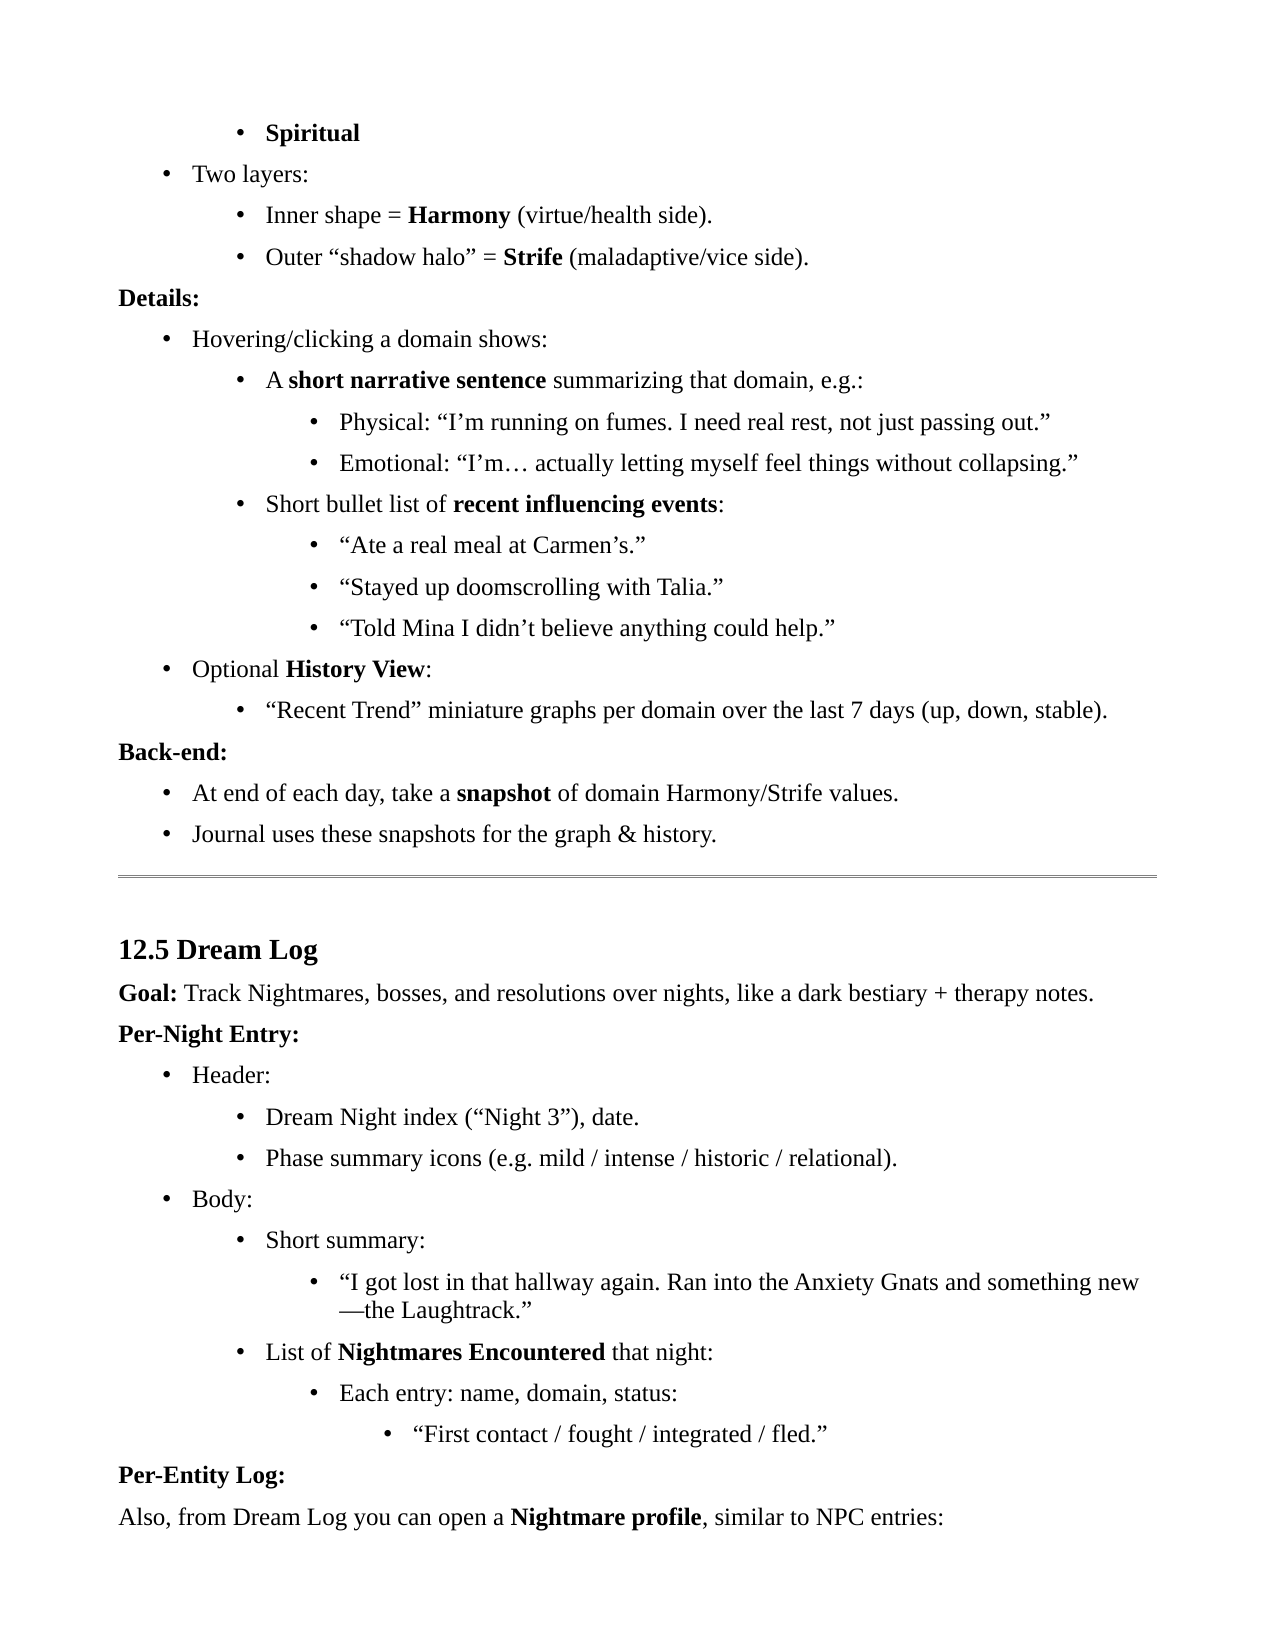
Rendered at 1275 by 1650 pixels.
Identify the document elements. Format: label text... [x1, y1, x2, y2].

list “Stayed up doomscrolling with Talia.” [309, 572, 1157, 601]
subtitle 12.5 Dream Log [118, 932, 1157, 965]
text Per-Night Entry: [118, 1019, 1157, 1048]
list “Ate a real meal at Carmen’s.” [309, 531, 1157, 559]
list Two layers: [162, 159, 1157, 188]
list Emotional: “I’m… actually letting myself feel things without collapsing.” [309, 448, 1157, 477]
text Goal: Track Nightmares, bosses, and resolutions over nights, like a dark bestiary + therapy notes. [118, 978, 1157, 1007]
text Also, from Dream Log you can open a Nightmare profile, similar to NPC entries: [118, 1502, 1157, 1530]
list Header: [162, 1060, 1157, 1089]
list Body: [162, 1184, 1157, 1213]
list List of Nightmares Encountered that night: [236, 1337, 1157, 1365]
list At end of each day, take a snapshot of domain Harmony/Strife values. [162, 778, 1157, 807]
list Physical: “I’m running on fumes. I need real rest, not just passing out.” [309, 407, 1157, 436]
list “Recent Trend” miniature graphs per domain over the last 7 days (up, down, stable). [236, 696, 1157, 724]
list Inner shape = Harmony (virtue/health side). [236, 201, 1157, 229]
list Short bullet list of recent influencing events: [236, 489, 1157, 518]
list “Told Mina I didn’t believe anything could help.” [309, 613, 1157, 642]
list “I got lost in that hallway again. Ran into the Anxiety Gnats and something new—the Laughtrack.” [309, 1267, 1157, 1324]
list Phase summary icons (e.g. mild / intense / historic / relational). [236, 1143, 1157, 1172]
list Journal uses these snapshots for the graph & history. [162, 819, 1157, 848]
text Details: [118, 283, 1157, 312]
list Dream Night index (“Night 3”), date. [236, 1102, 1157, 1130]
list Optional History View: [162, 654, 1157, 683]
list Short summary: [236, 1225, 1157, 1254]
list “First contact / fought / integrated / fled.” [383, 1419, 1157, 1448]
text Per-Entity Log: [118, 1460, 1157, 1489]
text Back-end: [118, 737, 1157, 766]
list Spiritual [236, 118, 1157, 147]
list Each entry: name, domain, status: [309, 1378, 1157, 1407]
list A short narrative sentence summarizing that domain, e.g.: [236, 366, 1157, 394]
list Outer “shadow halo” = Strife (maladaptive/vice side). [236, 242, 1157, 271]
list Hovering/clicking a domain shows: [162, 324, 1157, 353]
